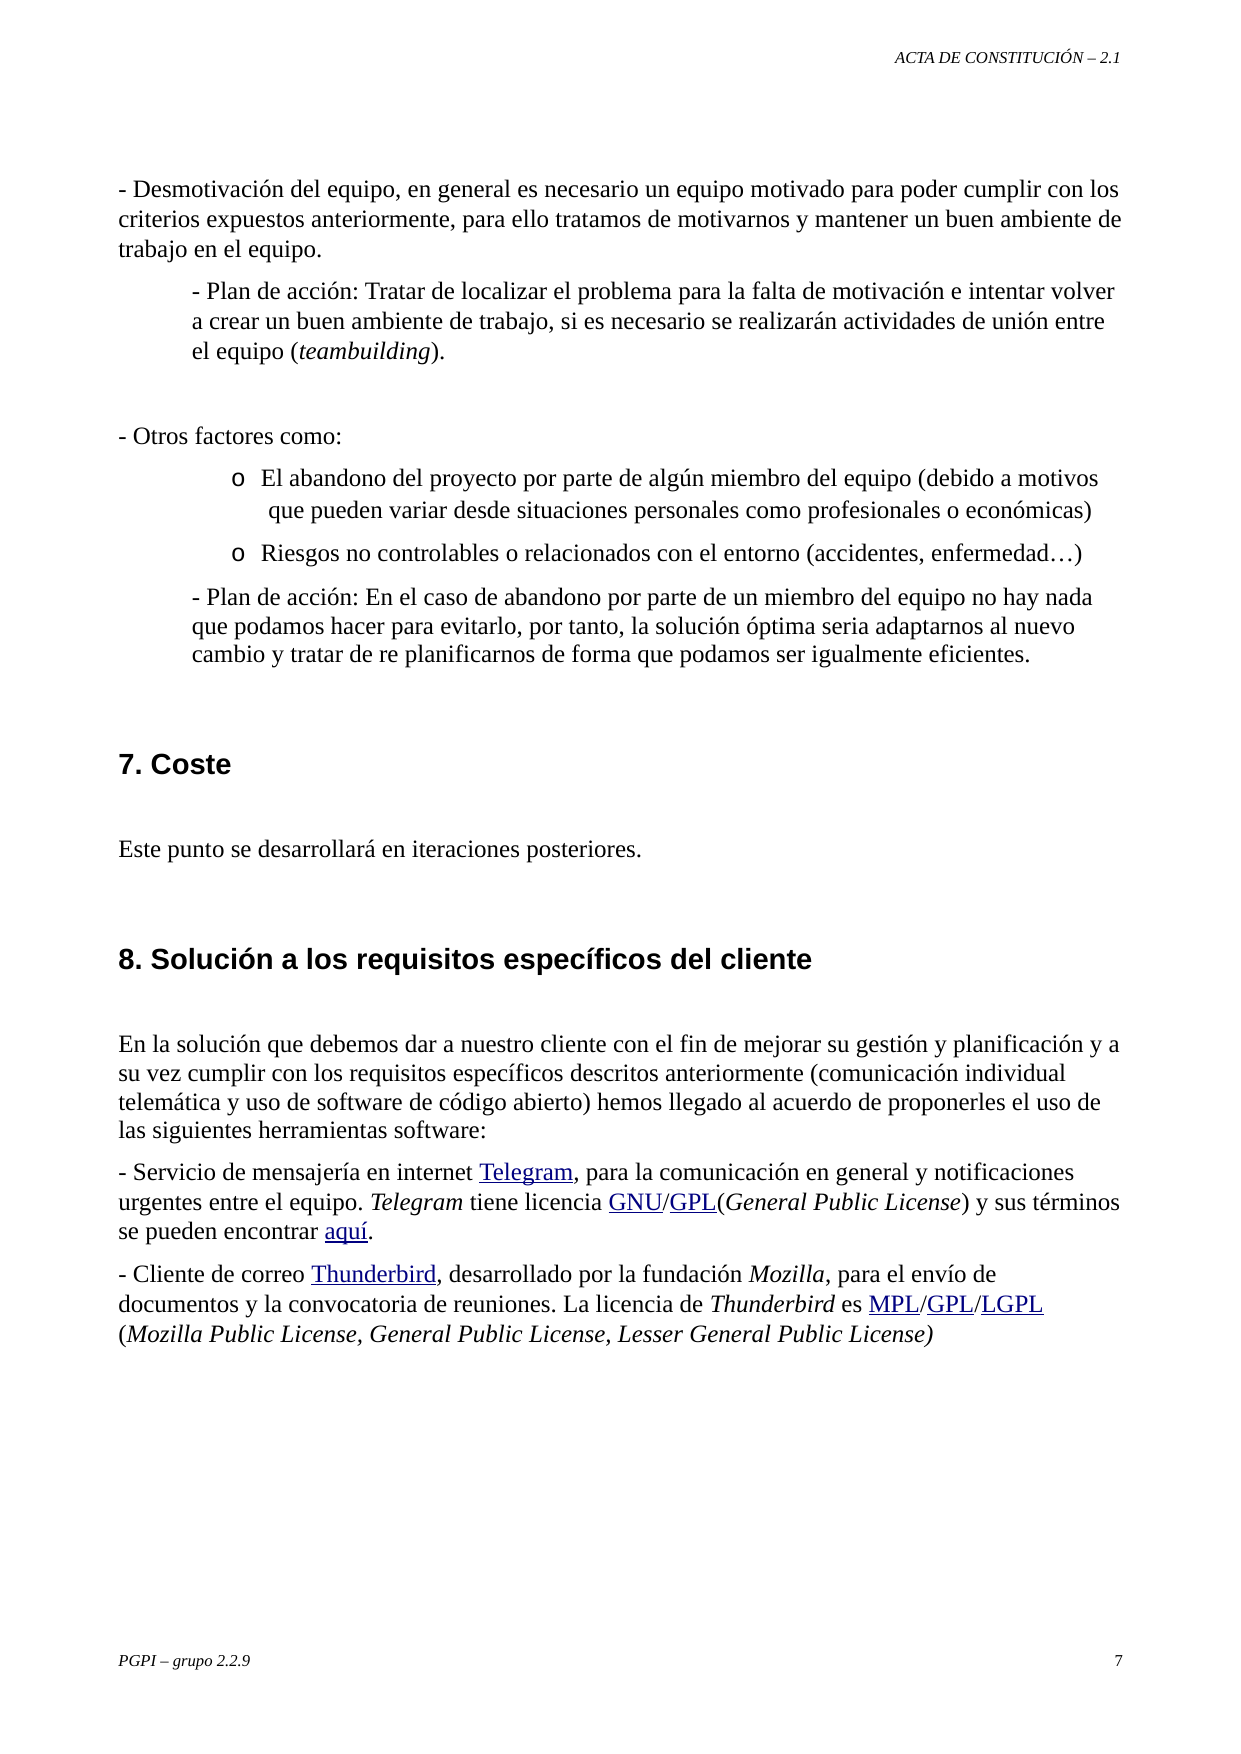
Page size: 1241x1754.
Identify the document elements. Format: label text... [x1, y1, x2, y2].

text - Plan de acción: En el caso de abandono por parte de un miembro del equipo no hay nada que podamos hacer para evitarlo, por tanto, la solución óptima seria adaptarnos al nuevo cambio y tratar de re planificarnos de forma que podamos ser igualmente eficientes. [192, 582, 1122, 668]
text - Cliente de correo Thunderbird, desarrollado por la fundación Mozilla, para el envío de documentos y la convocatoria de reuniones. La licencia de Thunderbird es MPL/GPL/LGPL (Mozilla Public License, General Public License, Lesser General Public License) [81, 1259, 1122, 1347]
text - Servicio de mensajería en internet Telegram, para la comunicación en general y notificaciones urgentes entre el equipo. Telegram tiene licencia GNU/GPL(General Public License) y sus términos se pueden encontrar aquí. [81, 1157, 1122, 1245]
text o Riesgos no controlables o relacionados con el entorno (accidentes, enfermedad…) [231, 538, 1122, 568]
text - Plan de acción: Tratar de localizar el problema para la falta de motivación e intentar volver a crear un buen ambiente de trabajo, si es necesario se realizarán actividades de unión entre el equipo (teambuilding). [154, 276, 1122, 365]
text En la solución que debemos dar a nuestro cliente con el fin de mejorar su gestión y planificación y a su vez cumplir con los requisitos específicos descritos anteriormente (comunicación individual telemática y uso de software de código abierto) hemos llegado al acuerdo de proponerles el uso de las siguientes herramientas software: [118, 1029, 1122, 1144]
text - Desmotivación del equipo, en general es necesario un equipo motivado para poder cumplir con los criterios expuestos anteriormente, para ello tratamos de motivarnos y mantener un buen ambiente de trabajo en el equipo. [81, 174, 1122, 263]
text - Otros factores como: [81, 421, 1122, 449]
subtitle 7. Coste [118, 747, 1122, 781]
text Este punto se desarrollará en iteraciones posteriores. [118, 834, 1122, 863]
subtitle 8. Solución a los requisitos específicos del cliente [118, 942, 1122, 975]
text o El abandono del proyecto por parte de algún miembro del equipo (debido a motivos que pueden variar desde situaciones personales como profesionales o económicas) [231, 463, 1122, 524]
